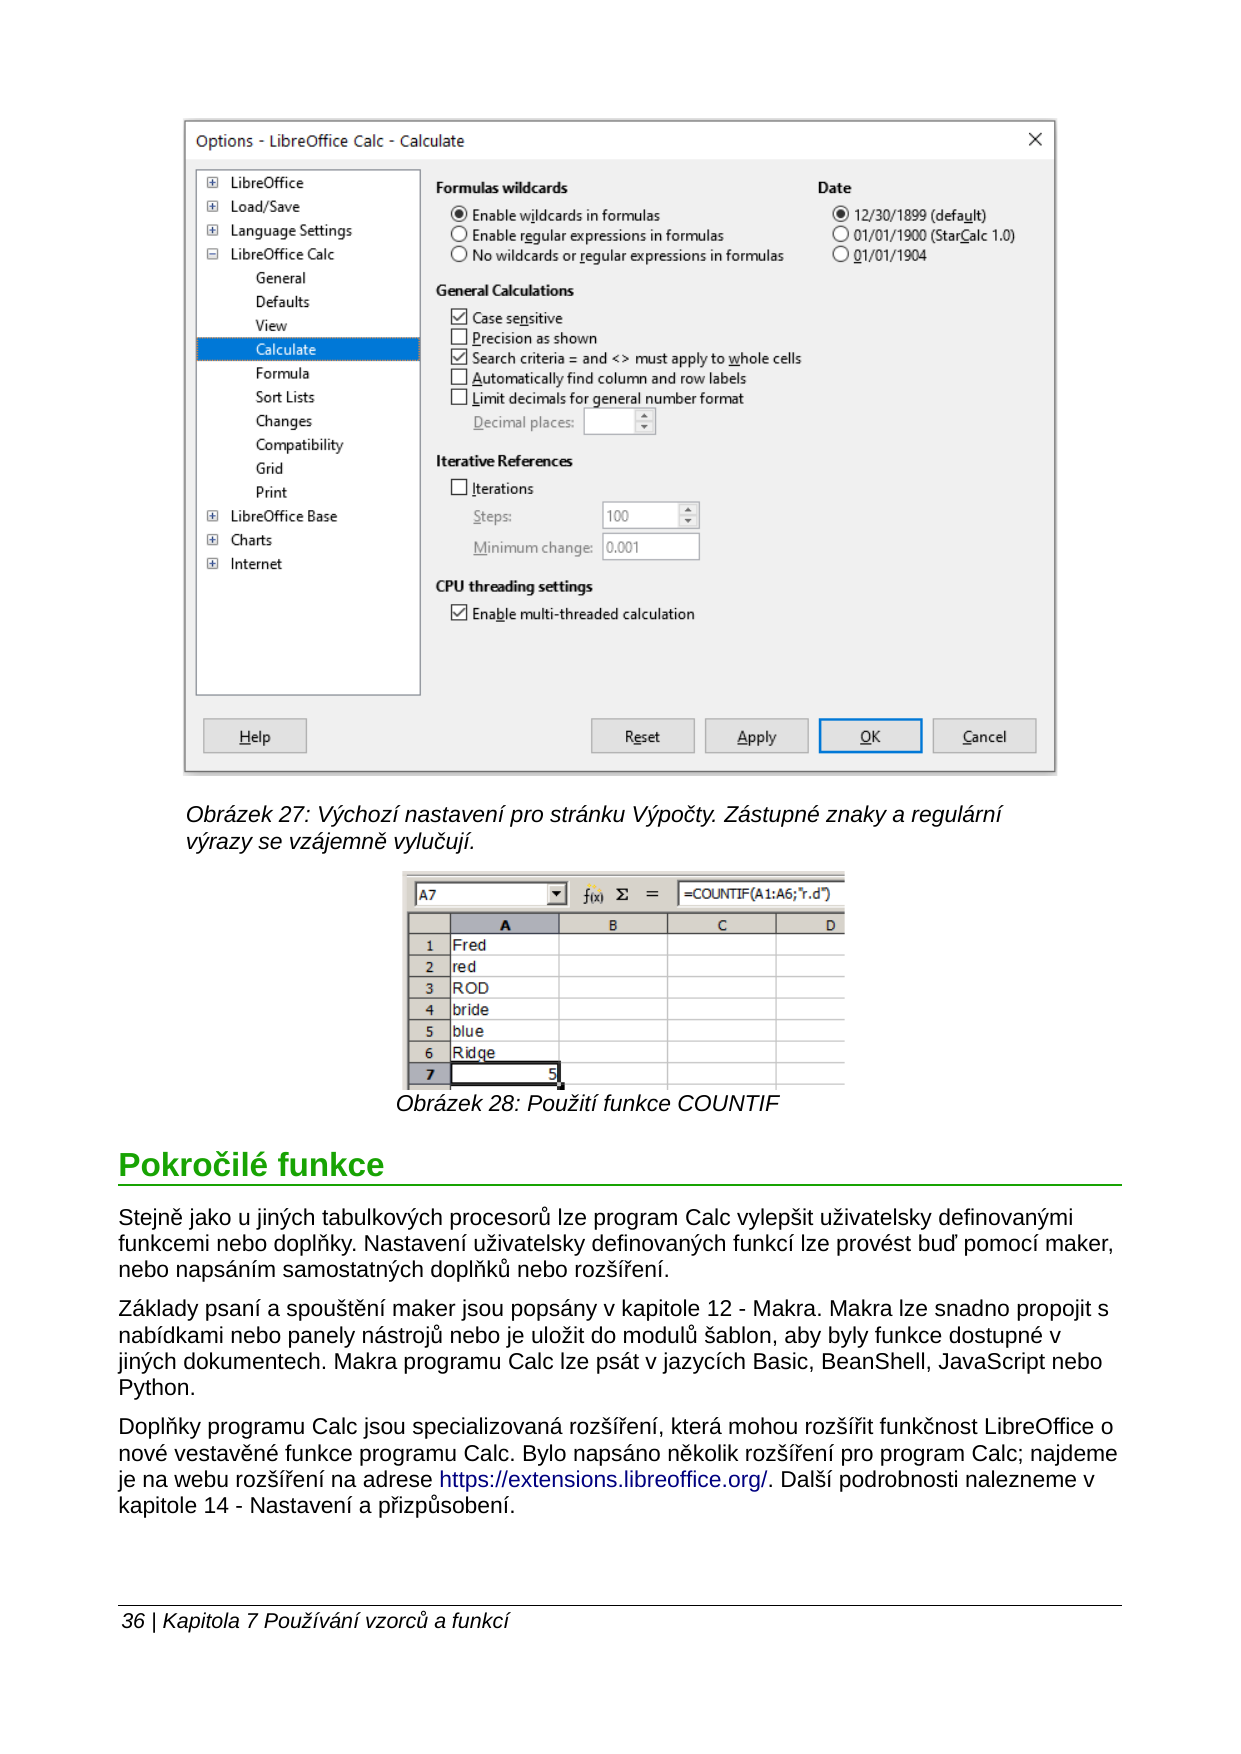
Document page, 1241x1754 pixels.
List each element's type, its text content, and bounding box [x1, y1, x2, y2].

text Stejně jako u jiných tabulkových procesorů lze program Calc vylepšit uživatelsky definovanými funkcemi nebo doplňky. Nastavení uživatelsky definovaných funkcí lze provést buď pomocí maker, nebo napsáním samostatných doplňků nebo rozšíření. [118, 1204, 1122, 1283]
text Obrázek 27: Výchozí nastavení pro stránku Výpočty. Zástupné znaky a regulární výrazy se vzájemně vylučují. [186, 776, 1055, 854]
text Obrázek 28: Použití funkce COUNTIF [396, 866, 845, 1116]
picture [402, 871, 845, 1090]
text Základy psaní a spouštění maker jsou popsány v kapitole 12 - Makra. Makra lze snadno propojit s nabídkami nebo panely nástrojů nebo je uložit do modulů šablon, aby byly funkce dostupné v jiných dokumentech. Makra programu Calc lze psát v jazycích Basic, BeanShell, JavaScript nebo Python. [118, 1295, 1122, 1401]
subtitle Pokročilé funkce [118, 1146, 1122, 1184]
text Doplňky programu Calc jsou specializovaná rozšíření, která mohou rozšířit funkčnost LibreOffice o nové vestavěné funkce programu Calc. Bylo napsáno několik rozšíření pro program Calc; najdeme je na webu rozšíření na adrese https://extensions.libreoffice.org/. Další podrobnosti nalezneme v kapitole 14 - Nastavení a přizpůsobení. [118, 1413, 1122, 1519]
picture [182, 118, 1058, 776]
